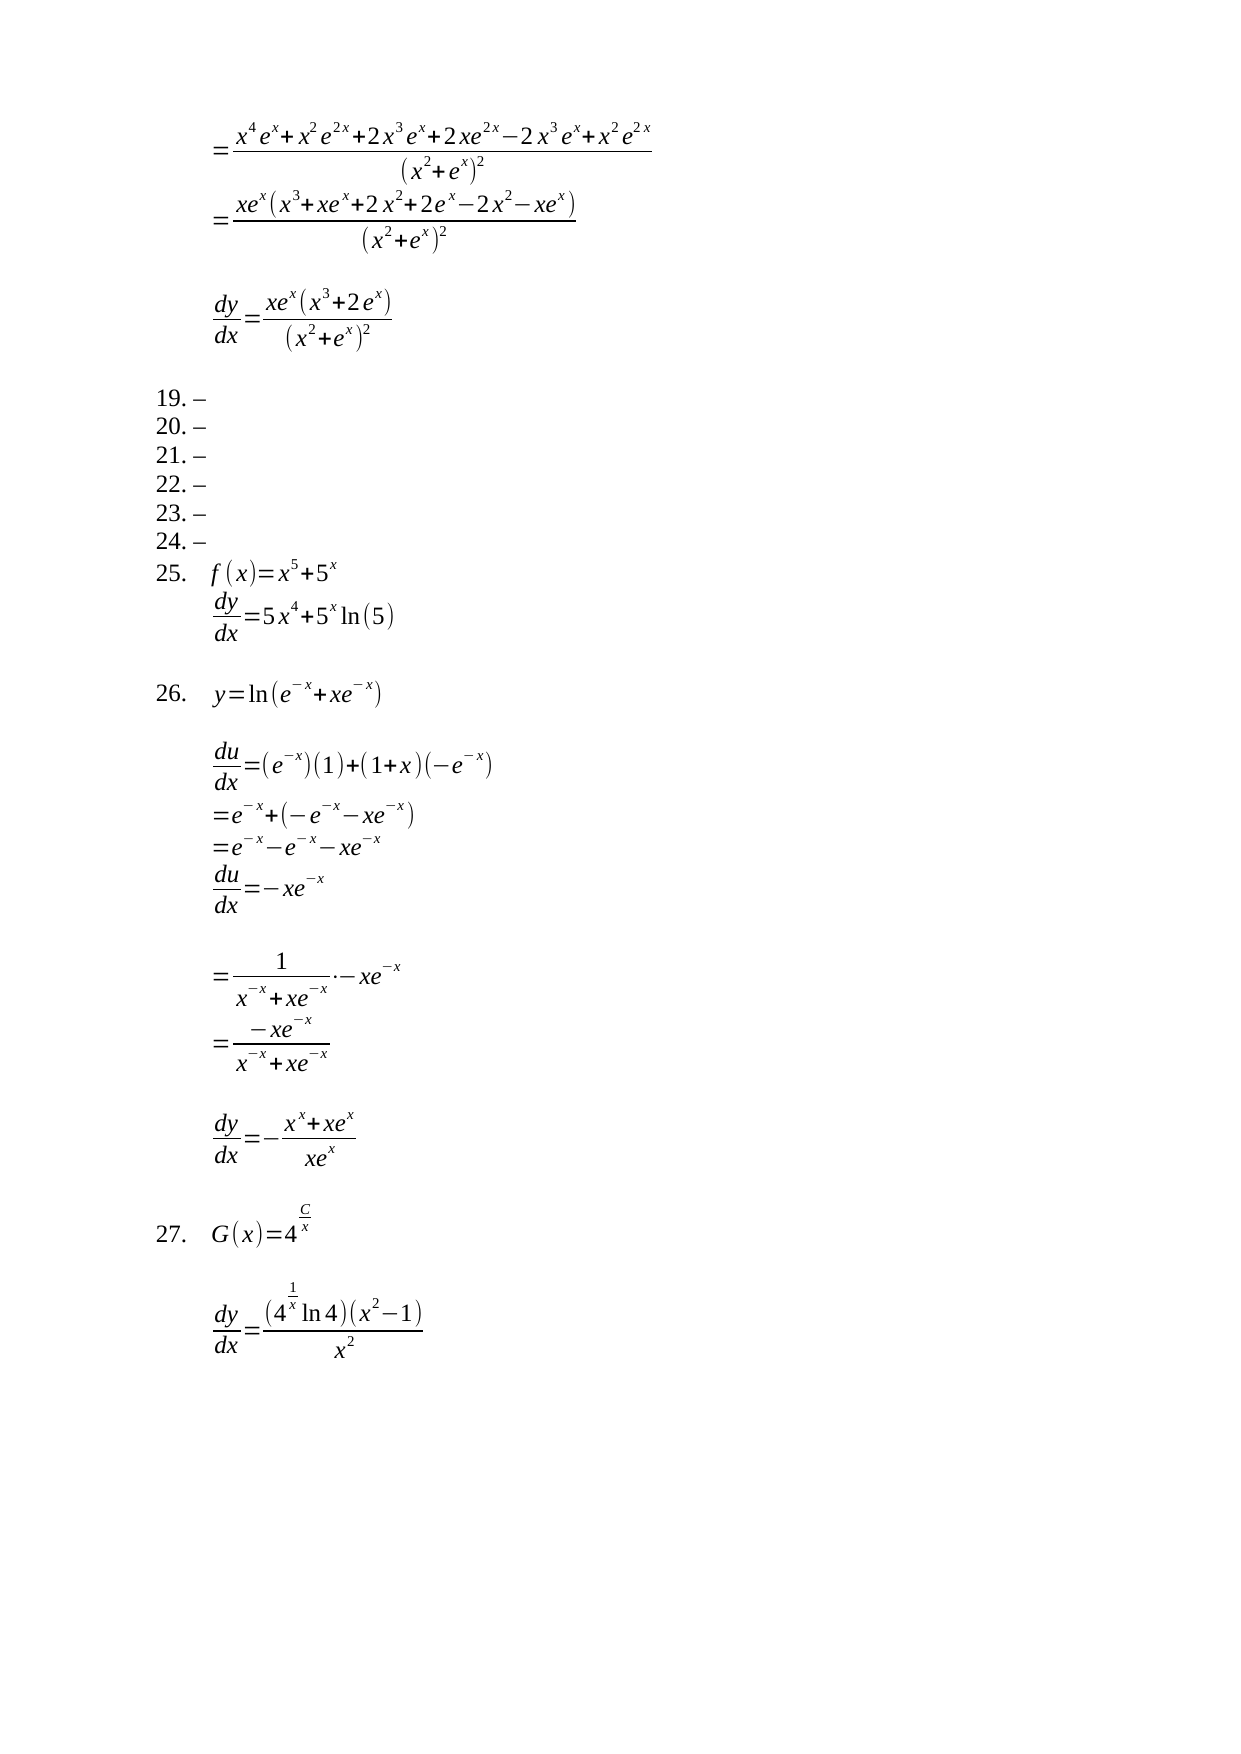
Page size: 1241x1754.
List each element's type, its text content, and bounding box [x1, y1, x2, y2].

list – [156, 440, 1122, 469]
list – [156, 469, 1122, 498]
list – [156, 498, 1122, 526]
list – [156, 383, 1122, 411]
list – [156, 411, 1122, 440]
list – [156, 526, 1122, 555]
